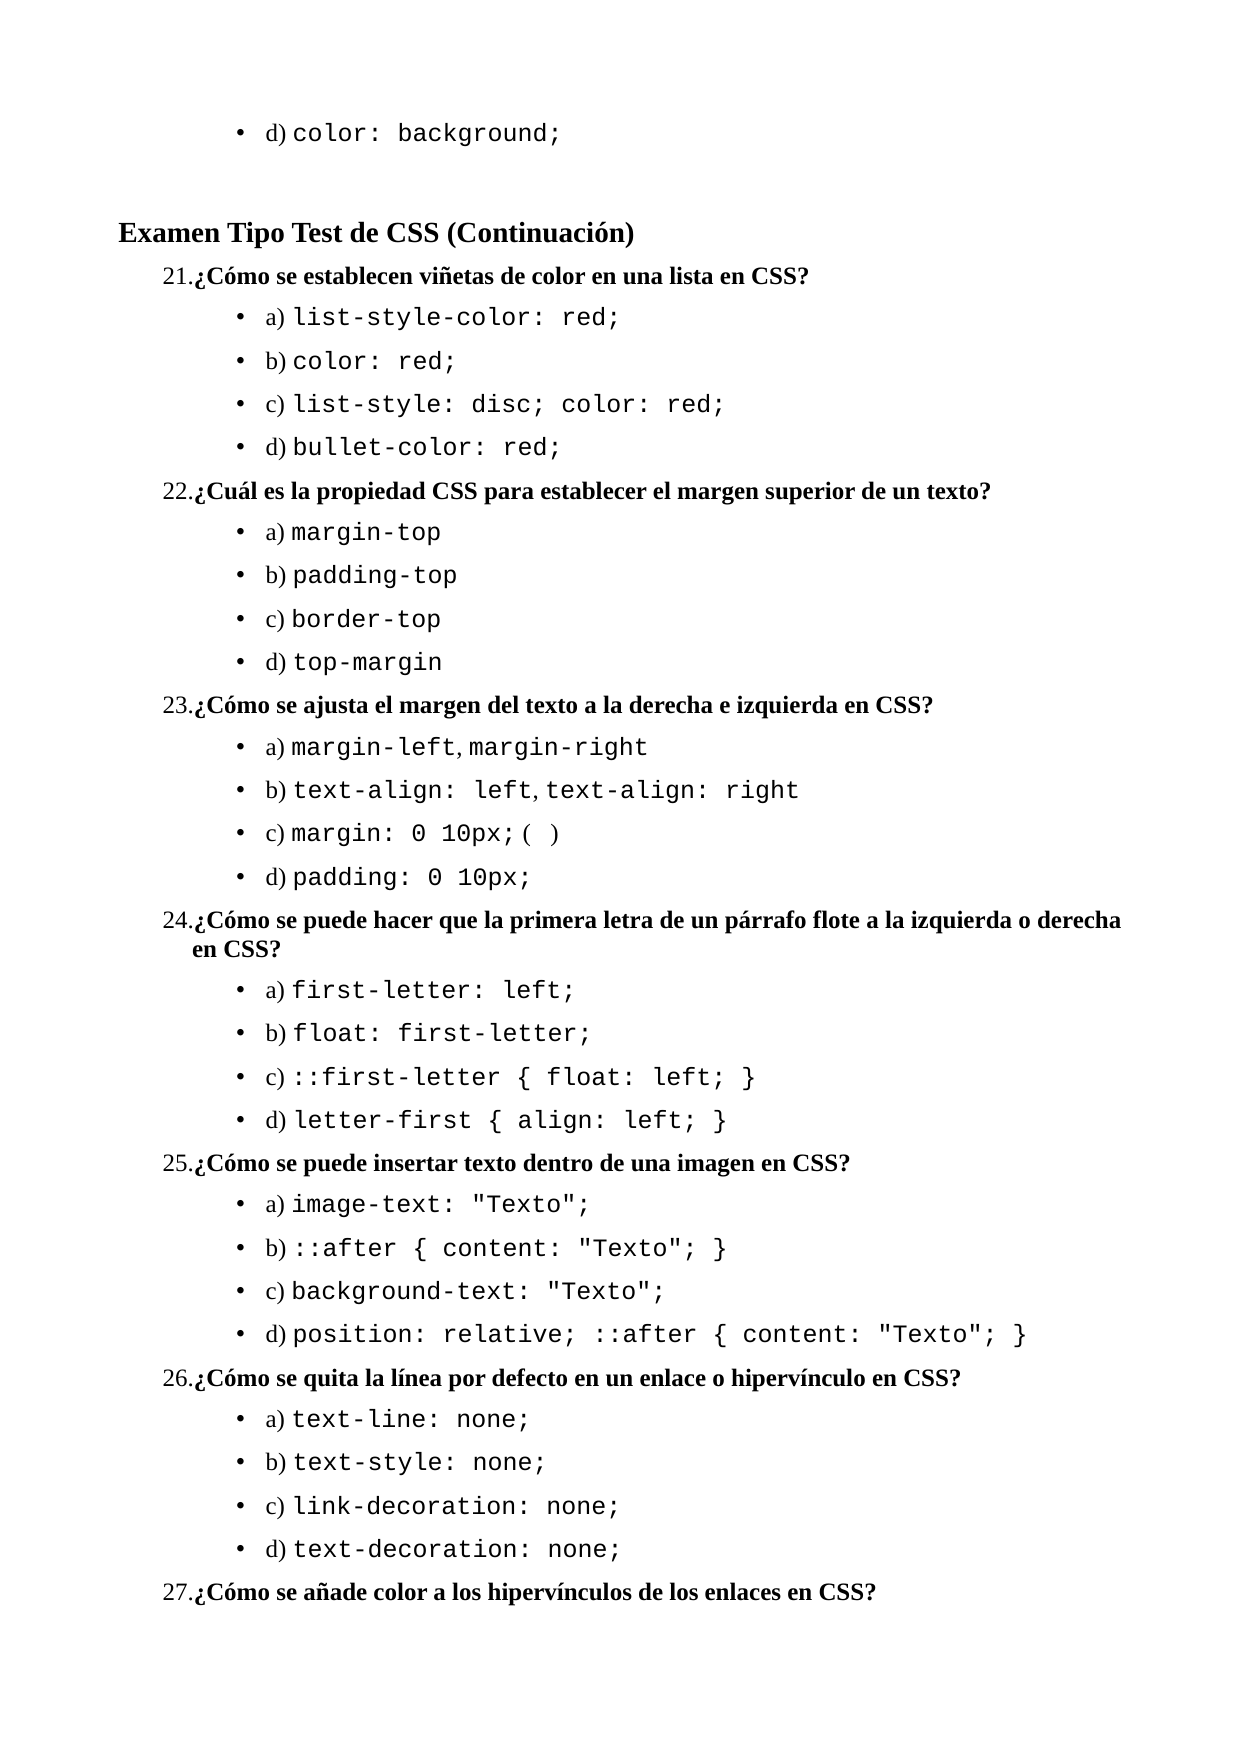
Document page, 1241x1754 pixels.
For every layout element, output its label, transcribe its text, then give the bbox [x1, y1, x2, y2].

list b) color: red; [236, 346, 1122, 377]
list ¿Cuál es la propiedad CSS para establecer el margen superior de un texto? [162, 476, 1122, 504]
list a) margin-top [236, 517, 1122, 548]
list ¿Cómo se establecen viñetas de color en una lista en CSS? [162, 261, 1122, 290]
list d) position: relative; ::after { content: "Texto"; } [236, 1319, 1122, 1350]
subtitle Examen Tipo Test de CSS (Continuación) [118, 215, 1122, 249]
list d) color: background; [236, 118, 1122, 149]
list a) list-style-color: red; [236, 302, 1122, 333]
list d) bullet-color: red; [236, 432, 1122, 463]
list d) top-margin [236, 647, 1122, 678]
list b) text-style: none; [236, 1447, 1122, 1478]
list ¿Cómo se añade color a los hipervínculos de los enlaces en CSS? [162, 1577, 1122, 1606]
list ¿Cómo se quita la línea por defecto en un enlace o hipervínculo en CSS? [162, 1363, 1122, 1392]
list b) padding-top [236, 560, 1122, 591]
list b) text-align: left, text-align: right [236, 775, 1122, 806]
list d) padding: 0 10px; [236, 862, 1122, 892]
list a) margin-left, margin-right [236, 732, 1122, 762]
list a) text-line: none; [236, 1404, 1122, 1435]
list ¿Cómo se puede insertar texto dentro de una imagen en CSS? [162, 1148, 1122, 1177]
list ¿Cómo se ajusta el margen del texto a la derecha e izquierda en CSS? [162, 690, 1122, 719]
list ¿Cómo se puede hacer que la primera letra de un párrafo flote a la izquierda o derecha en CSS? [162, 905, 1122, 962]
list c) link-decoration: none; [236, 1491, 1122, 1522]
list c) background-text: "Texto"; [236, 1276, 1122, 1307]
list c) margin: 0 10px; (✅) [236, 818, 1122, 849]
list b) float: first-letter; [236, 1018, 1122, 1049]
list c) border-top [236, 604, 1122, 634]
list a) first-letter: left; [236, 975, 1122, 1006]
list b) ::after { content: "Texto"; } [236, 1233, 1122, 1264]
list d) text-decoration: none; [236, 1534, 1122, 1565]
list d) letter-first { align: left; } [236, 1105, 1122, 1136]
list c) list-style: disc; color: red; [236, 389, 1122, 420]
list c) ::first-letter { float: left; } [236, 1062, 1122, 1092]
list a) image-text: "Texto"; [236, 1189, 1122, 1220]
